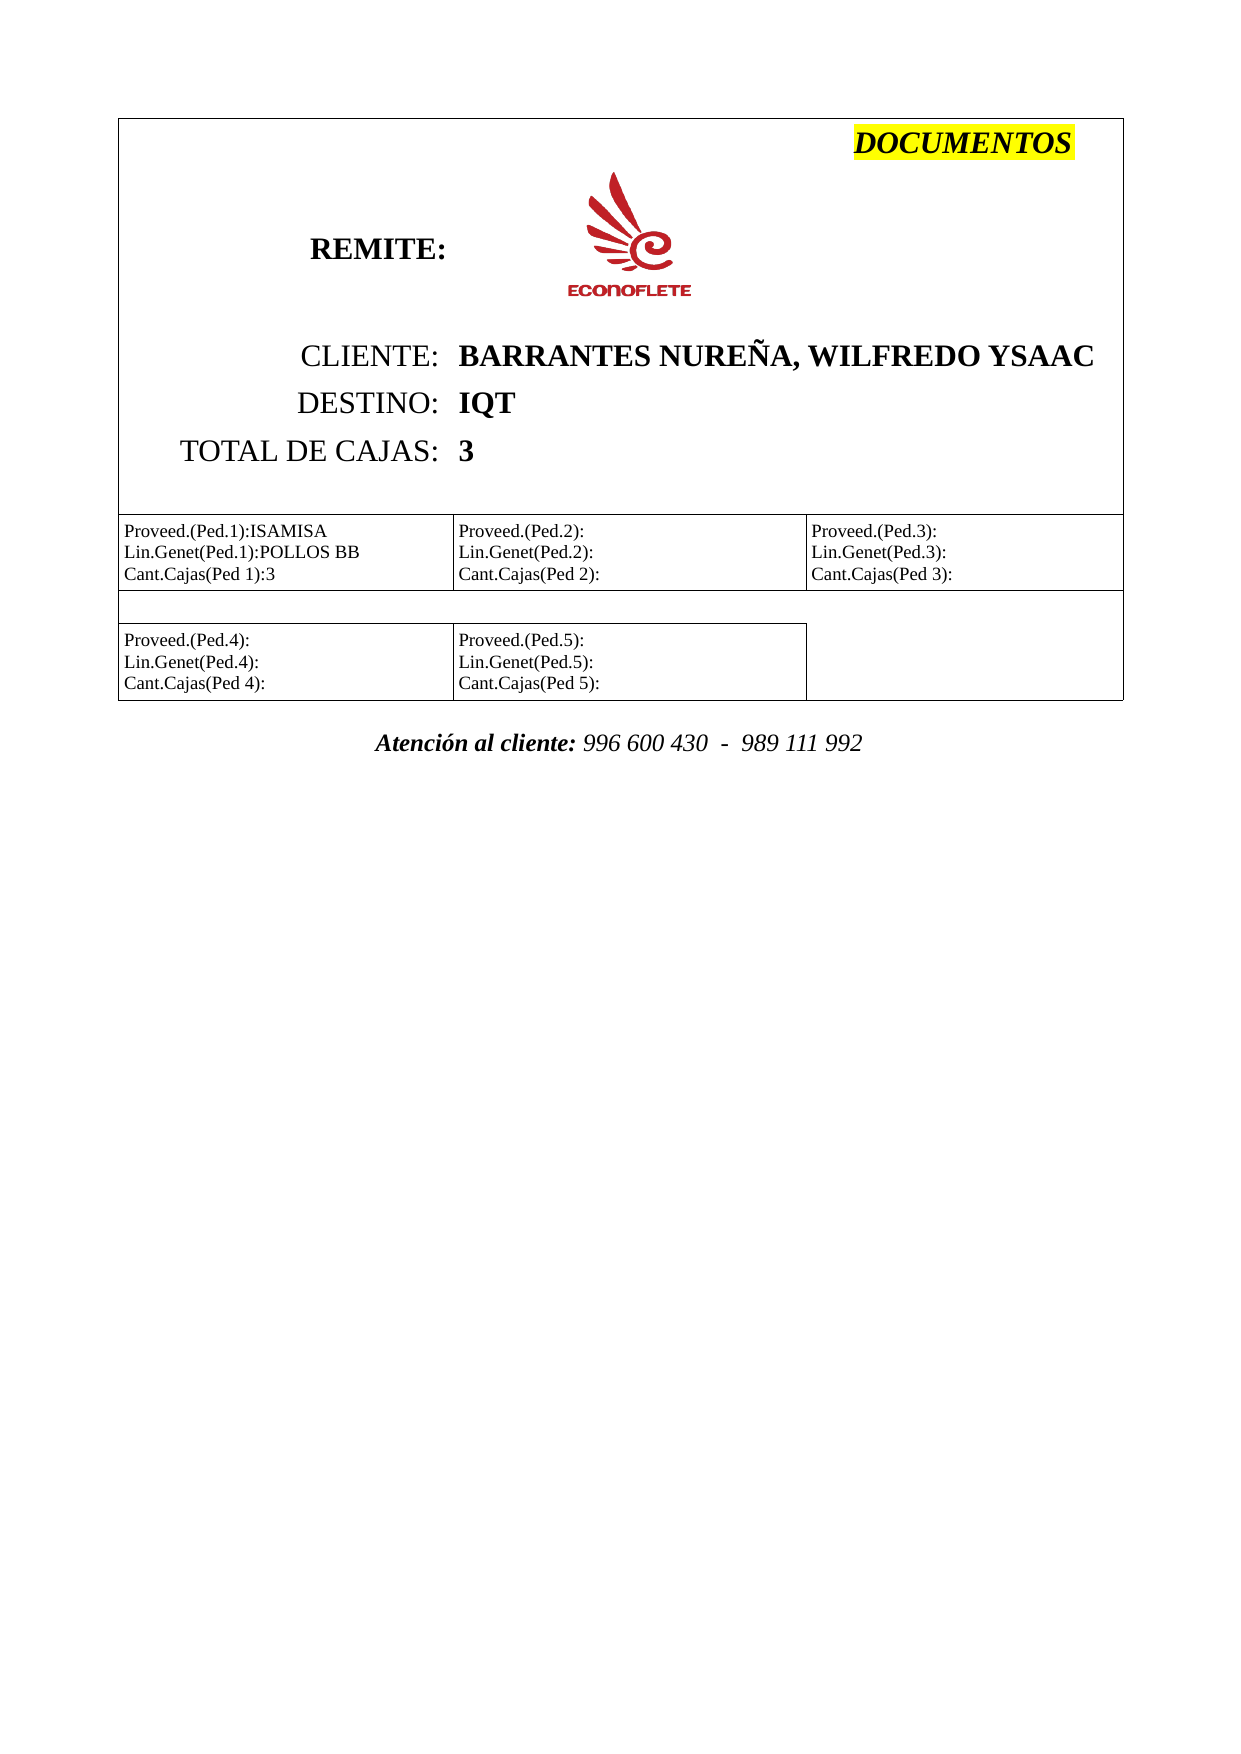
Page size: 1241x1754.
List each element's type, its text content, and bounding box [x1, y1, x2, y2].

table_cell [453, 166, 806, 332]
table_cell 3 [453, 426, 1123, 474]
text Atención al cliente: 996 600 430 - 989 111 992 [118, 728, 1122, 757]
table_cell [119, 591, 453, 623]
table_cell BARRANTES NUREÑA, WILFREDO YSAAC [453, 332, 1123, 379]
table_cell Proveed.(Ped.1):ISAMISA Lin.Genet(Ped.1):POLLOS BB Cant.Cajas(Ped 1):3 [119, 515, 453, 590]
table_cell IQT [453, 379, 806, 426]
table_cell [806, 379, 1123, 426]
table_header DOCUMENTOS [806, 119, 1123, 166]
table_cell Proveed.(Ped.3): Lin.Genet(Ped.3): Cant.Cajas(Ped 3): [807, 515, 1123, 590]
picture [552, 171, 707, 297]
table_cell [807, 623, 1123, 699]
table_cell TOTAL DE CAJAS: [119, 426, 453, 474]
table_header [119, 119, 453, 166]
table_cell Proveed.(Ped.4): Lin.Genet(Ped.4): Cant.Cajas(Ped 4): [119, 624, 453, 699]
table_cell [453, 474, 806, 514]
table_cell Proveed.(Ped.5): Lin.Genet(Ped.5): Cant.Cajas(Ped 5): [454, 624, 806, 699]
table_cell [806, 166, 1123, 332]
table_cell [453, 591, 806, 623]
table_cell REMITE: [119, 166, 453, 332]
table_cell [119, 474, 453, 514]
table_cell [806, 591, 1123, 623]
table_cell Proveed.(Ped.2): Lin.Genet(Ped.2): Cant.Cajas(Ped 2): [454, 515, 806, 590]
table_header [453, 119, 806, 166]
table_cell DESTINO: [119, 379, 453, 426]
table_cell [806, 474, 1123, 514]
table_cell CLIENTE: [119, 332, 453, 379]
